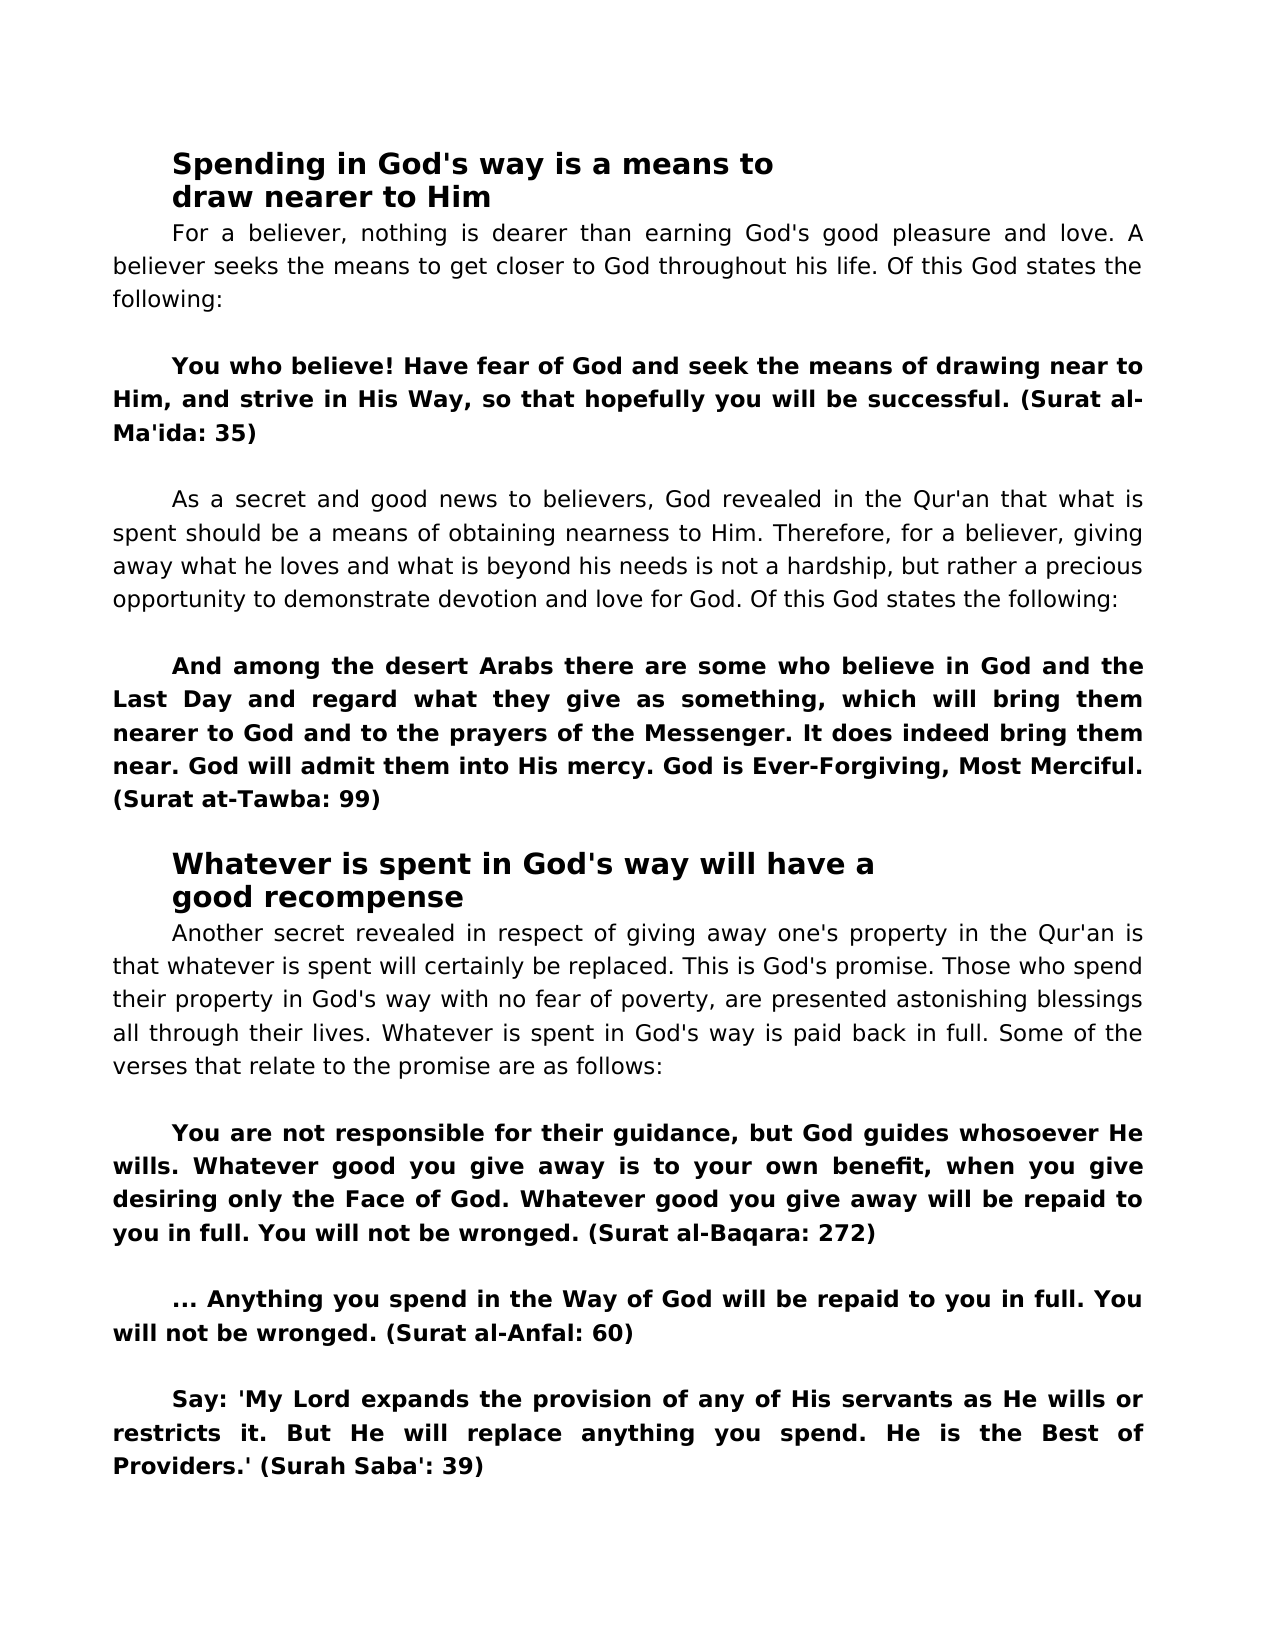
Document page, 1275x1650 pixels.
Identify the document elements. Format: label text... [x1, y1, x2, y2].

text good recompense [112, 881, 1145, 914]
text You are not responsible for their guidance, but God guides whosoever He wills. Whatever good you give away is to your own benefit, when you give desiring only the Face of God. Whatever good you give away will be repaid to you in full. You will not be wronged. (Surat al-Baqara: 272) [112, 1114, 1145, 1248]
text Another secret revealed in respect of giving away one's property in the Qur'an is that whatever is spent will certainly be replaced. This is God's promise. Those who spend their property in God's way with no fear of poverty, are presented astonishing blessings all through their lives. Whatever is spent in God's way is paid back in full. Some of the verses that relate to the promise are as follows: [112, 914, 1145, 1081]
text You who believe! Have fear of God and seek the means of drawing near to Him, and strive in His Way, so that hopefully you will be successful. (Surat al-Ma'ida: 35) [112, 348, 1145, 448]
text Say: 'My Lord expands the provision of any of His servants as He wills or restricts it. But He will replace anything you spend. He is the Best of Providers.' (Surah Saba': 39) [112, 1381, 1145, 1481]
text Whatever is spent in God's way will have a [112, 848, 1145, 881]
text And among the desert Arabs there are some who believe in God and the Last Day and regard what they give as something, which will bring them nearer to God and to the prayers of the Messenger. It does indeed bring them near. God will admit them into His mercy. God is Ever-Forgiving, Most Merciful. (Surat at-Tawba: 99) [112, 648, 1145, 814]
text draw nearer to Him [112, 181, 1145, 214]
text Spending in God's way is a means to [112, 148, 1145, 181]
text For a believer, nothing is dearer than earning God's good pleasure and love. A believer seeks the means to get closer to God throughout his life. Of this God states the following: [112, 214, 1145, 314]
text ... Anything you spend in the Way of God will be repaid to you in full. You will not be wronged. (Surat al-Anfal: 60) [112, 1281, 1145, 1348]
text As a secret and good news to believers, God revealed in the Qur'an that what is spent should be a means of obtaining nearness to Him. Therefore, for a believer, giving away what he loves and what is beyond his needs is not a hardship, but rather a precious opportunity to demonstrate devotion and love for God. Of this God states the following: [112, 481, 1145, 614]
